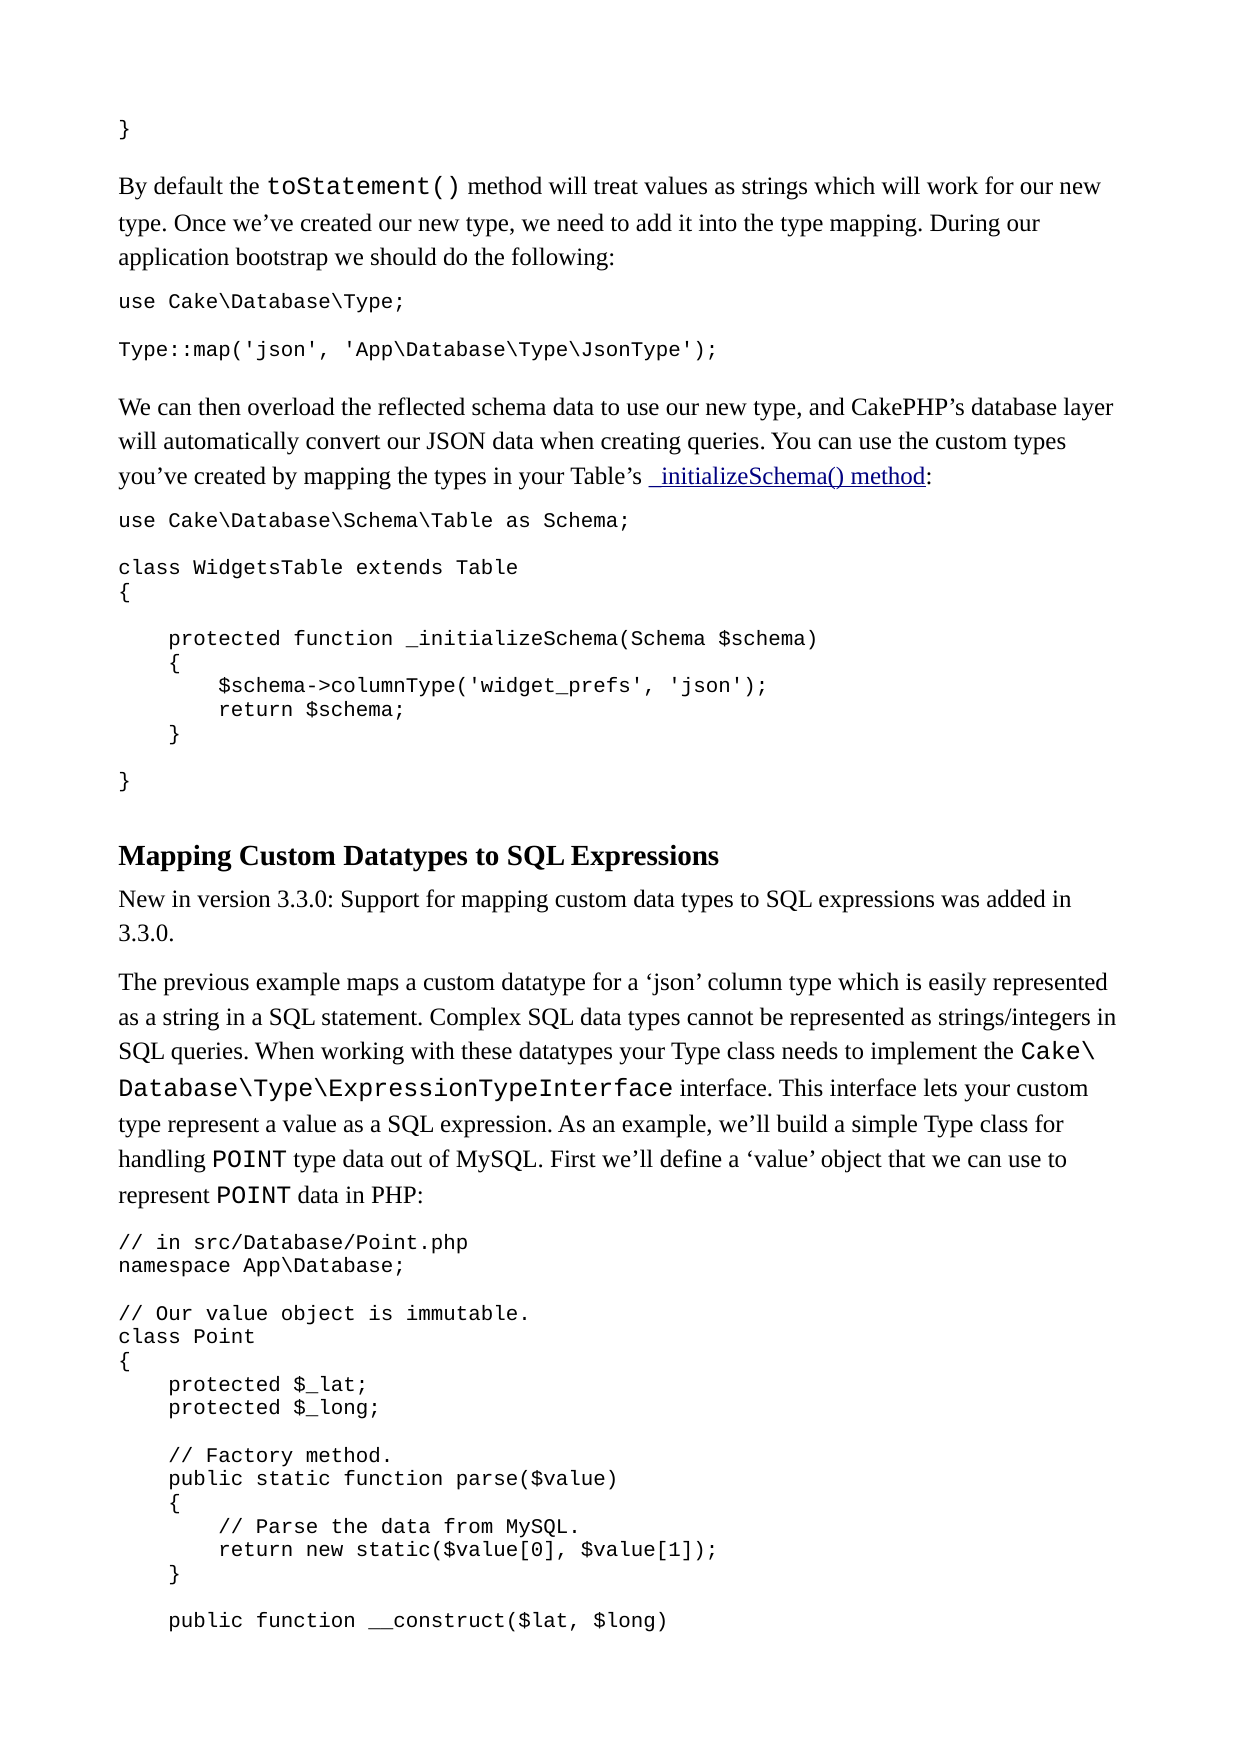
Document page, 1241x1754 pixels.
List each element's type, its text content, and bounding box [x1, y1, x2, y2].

text Type::map('json', 'App\Database\Type\JsonType'); [118, 339, 1122, 362]
text protected $_long; [118, 1397, 1122, 1421]
text // in src/Database/Point.php [118, 1232, 1122, 1256]
text return new static($value[0], $value[1]); [118, 1539, 1122, 1563]
text namespace App\Database; [118, 1256, 1122, 1279]
text $schema->columnType('widget_prefs', 'json'); [118, 675, 1122, 699]
text { [118, 652, 1122, 675]
text { [118, 1350, 1122, 1374]
text protected function _initializeSchema(Schema $schema) [118, 628, 1122, 652]
text } [118, 723, 1122, 746]
text { [118, 581, 1122, 604]
text use Cake\Database\Schema\Table as Schema; [118, 510, 1122, 533]
text { [118, 1492, 1122, 1516]
text // Our value object is immutable. [118, 1303, 1122, 1326]
text public static function parse($value) [118, 1468, 1122, 1492]
text } [118, 770, 1122, 793]
text return $schema; [118, 699, 1122, 723]
text By default the toStatement() method will treat values as strings which will work for our new type. Once we’ve created our new type, we need to add it into the type mapping. During our application bootstrap we should do the following: [118, 171, 1122, 271]
text } [118, 1563, 1122, 1587]
text protected $_lat; [118, 1374, 1122, 1397]
text The previous example maps a custom datatype for a ‘json’ column type which is easily represented as a string in a SQL statement. Complex SQL data types cannot be represented as strings/integers in SQL queries. When working with these datatypes your Type class needs to implement the Cake\Database\Type\ExpressionTypeInterface interface. This interface lets your custom type represent a value as a SQL expression. As an example, we’ll build a simple Type class for handling POINT type data out of MySQL. First we’ll define a ‘value’ object that we can use to represent POINT data in PHP: [118, 967, 1122, 1211]
text We can then overload the reflected schema data to use our new type, and CakePHP’s database layer will automatically convert our JSON data when creating queries. You can use the custom types you’ve created by mapping the types in your Table’s _initializeSchema() method: [118, 392, 1122, 489]
text public function __construct($lat, $long) [118, 1610, 1122, 1634]
text // Factory method. [118, 1445, 1122, 1468]
text New in version 3.3.0: Support for mapping custom data types to SQL expressions was added in 3.3.0. [118, 884, 1122, 947]
subtitle Mapping Custom Datatypes to SQL Expressions [118, 838, 1122, 871]
text use Cake\Database\Type; [118, 291, 1122, 315]
text // Parse the data from MySQL. [118, 1516, 1122, 1539]
text class Point [118, 1326, 1122, 1350]
text } [118, 118, 1122, 142]
text class WidgetsTable extends Table [118, 557, 1122, 581]
